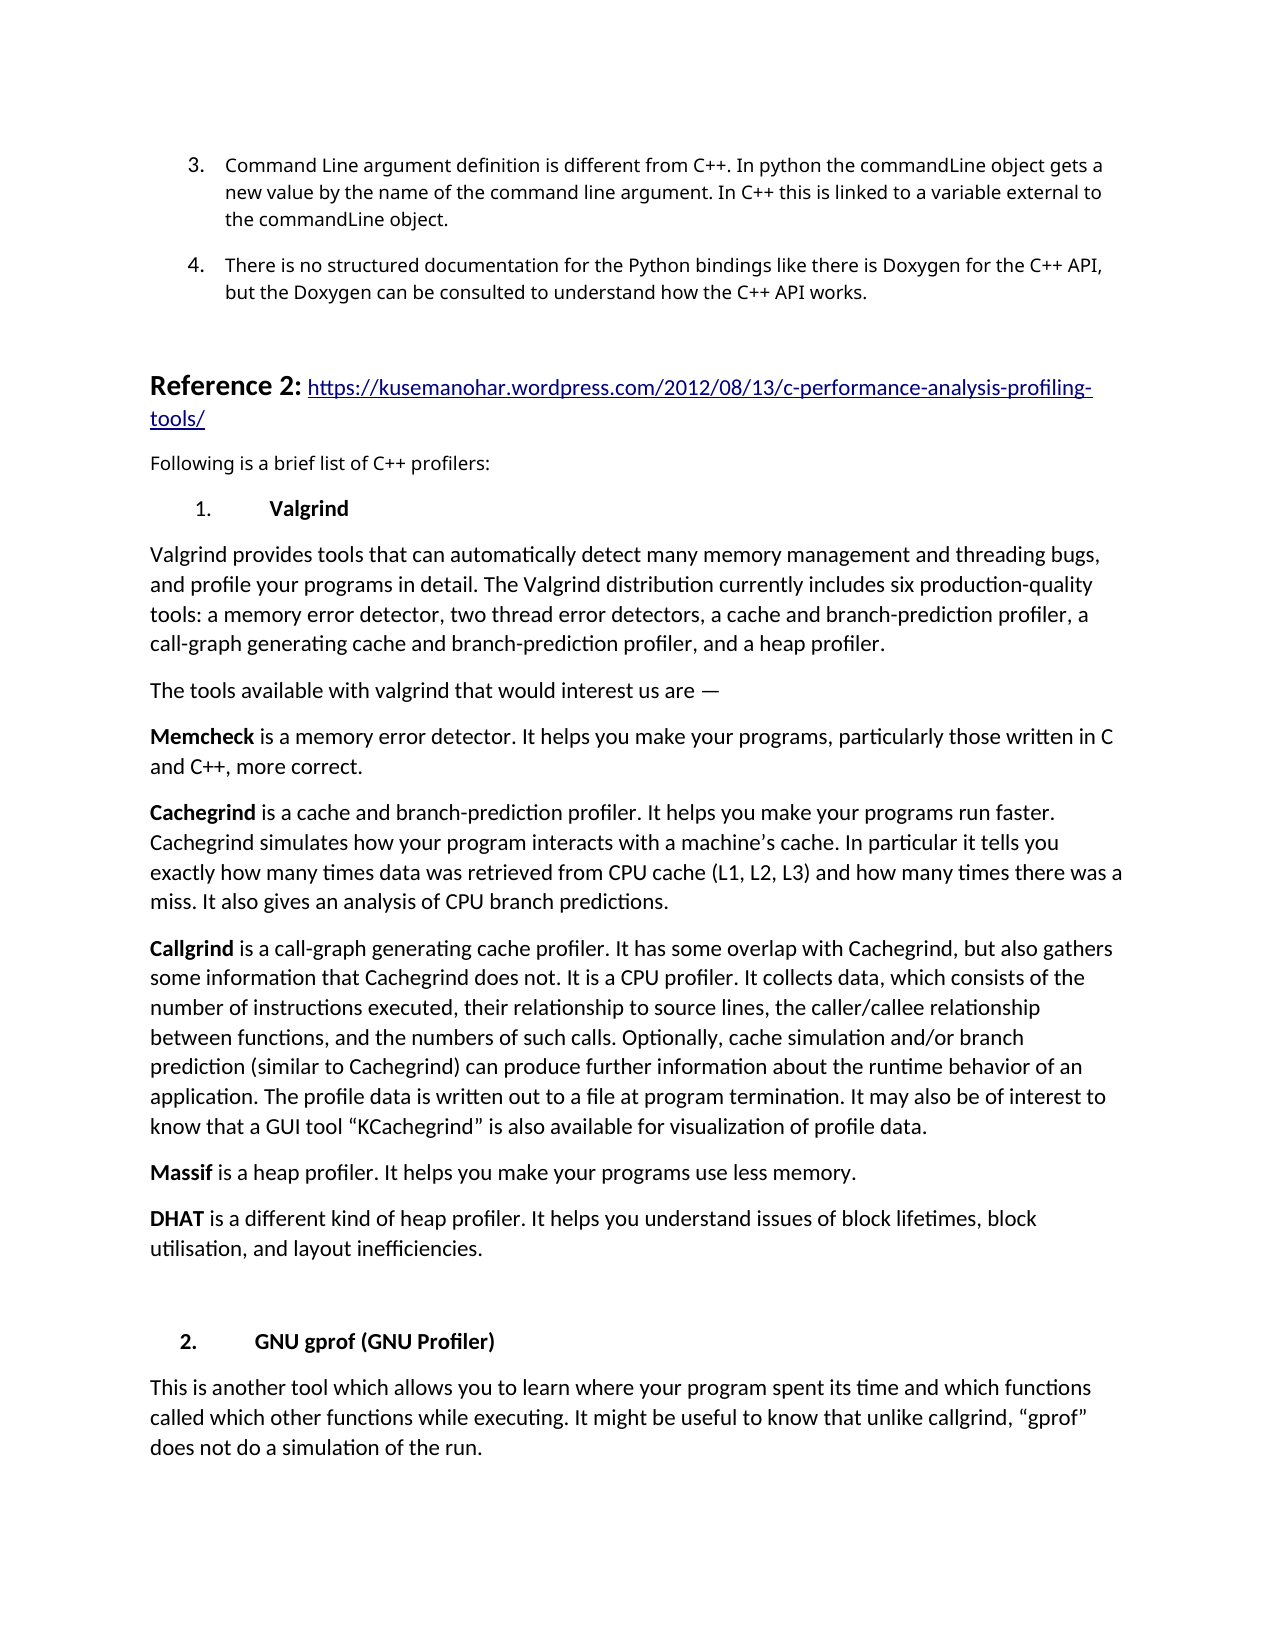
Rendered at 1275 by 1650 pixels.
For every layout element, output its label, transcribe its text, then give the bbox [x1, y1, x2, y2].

list Valgrind provides tools that can automatically detect many memory management and threading bugs, and profile your programs in detail. The Valgrind distribution currently includes six production-quality tools: a memory error detector, two thread error detectors, a cache and branch-prediction profiler, a call-graph generating cache and branch-prediction profiler, and a heap profiler. [150, 541, 1125, 658]
list Callgrind is a call-graph generating cache profiler. It has some overlap with Cachegrind, but also gathers some information that Cachegrind does not. It is a CPU profiler. It collects data, which consists of the number of instructions executed, their relationship to source lines, the caller/callee relationship between functions, and the numbers of such calls. Optionally, cache simulation and/or branch prediction (similar to Cachegrind) can produce further information about the runtime behavior of an application. The profile data is written out to a file at program termination. It may also be of interest to know that a GUI tool “KCachegrind” is also available for visualization of profile data. [150, 934, 1125, 1140]
list Memcheck is a memory error detector. It helps you make your programs, particularly those written in C and C++, more correct. [150, 722, 1125, 780]
text Following is a brief list of C++ profilers: [150, 451, 1125, 476]
list This is another tool which allows you to learn where your program spent its time and which functions called which other functions while executing. It might be useful to know that unlike callgrind, “gprof” does not do a simulation of the run. [150, 1373, 1125, 1461]
list GNU gprof (GNU Profiler) [179, 1327, 1125, 1355]
list DHAT is a different kind of heap profiler. It helps you understand issues of block lifetimes, block utilisation, and layout inefficiencies. [150, 1204, 1125, 1262]
list Command Line argument definition is different from C++. In python the commandLine object gets a new value by the name of the command line argument. In C++ this is linked to a variable external to the commandLine object. [187, 150, 1125, 232]
list Valgrind [194, 494, 1125, 522]
text Reference 2: https://kusemanohar.wordpress.com/2012/08/13/c-performance-analysis-profiling-tools/ [150, 367, 1125, 432]
list Cachegrind is a cache and branch-prediction profiler. It helps you make your programs run faster. Cachegrind simulates how your program interacts with a machine’s cache. In particular it tells you exactly how many times data was retrieved from CPU cache (L1, L2, L3) and how many times there was a miss. It also gives an analysis of CPU branch predictions. [150, 798, 1125, 915]
text Massif is a heap profiler. It helps you make your programs use less memory. [150, 1158, 1125, 1186]
list There is no structured documentation for the Python bindings like there is Doxygen for the C++ API, but the Doxygen can be consulted to understand how the C++ API works. [187, 250, 1125, 305]
list The tools available with valgrind that would interest us are — [150, 676, 1125, 704]
